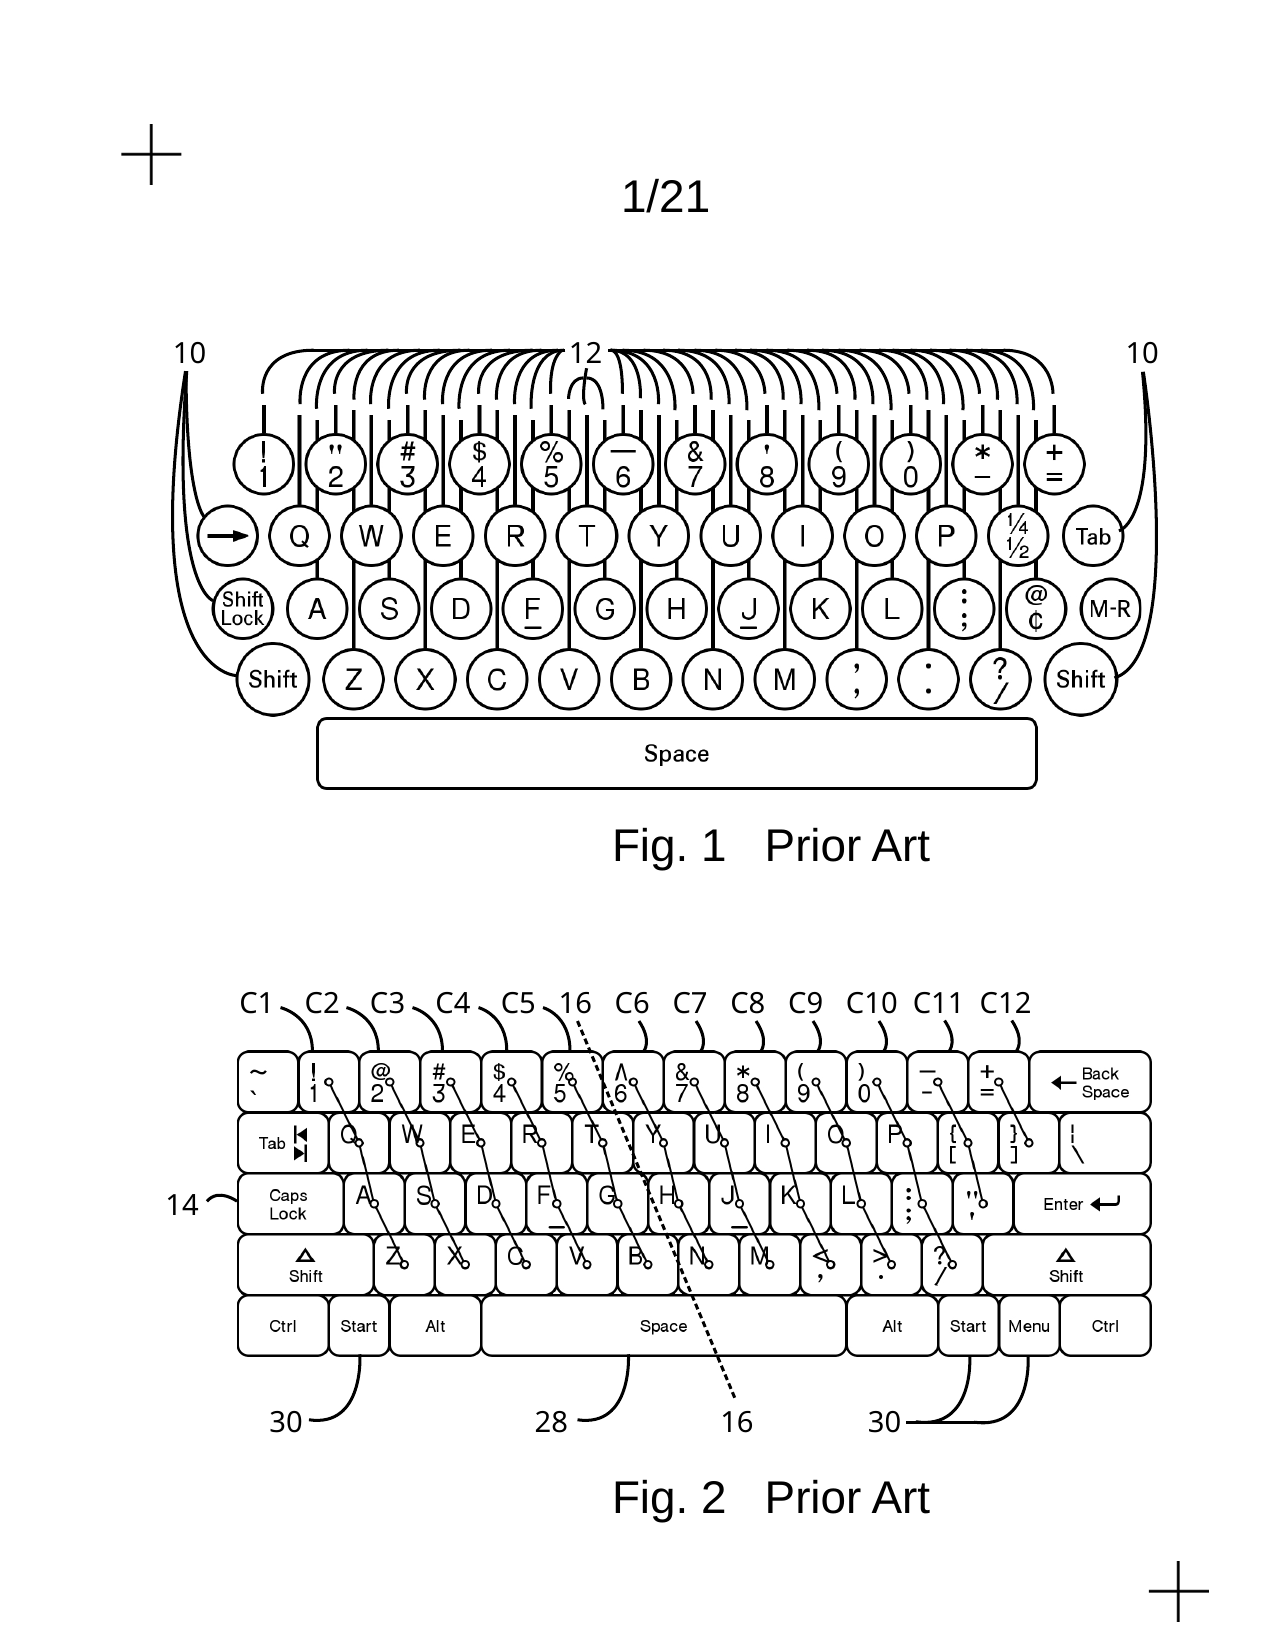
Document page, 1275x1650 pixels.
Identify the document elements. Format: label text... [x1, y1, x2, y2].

picture [121, 124, 182, 185]
picture [1148, 1561, 1209, 1622]
text C1 C2 C3 C4 C5 16 C6 C7 C8 C9 C10 C11 C12 [150, 982, 1181, 1022]
text 30 28 16 30 [150, 1402, 1181, 1441]
text 1/21 [150, 169, 1181, 222]
text Fig. 1 Prior Art [150, 818, 1181, 872]
picture [237, 1050, 1152, 1357]
text [1152, 1185, 1181, 1224]
picture [196, 405, 1142, 790]
text 14 [150, 1185, 237, 1224]
text 10 12 10 [150, 332, 1181, 372]
text Fig. 2 Prior Art [150, 1470, 1181, 1524]
